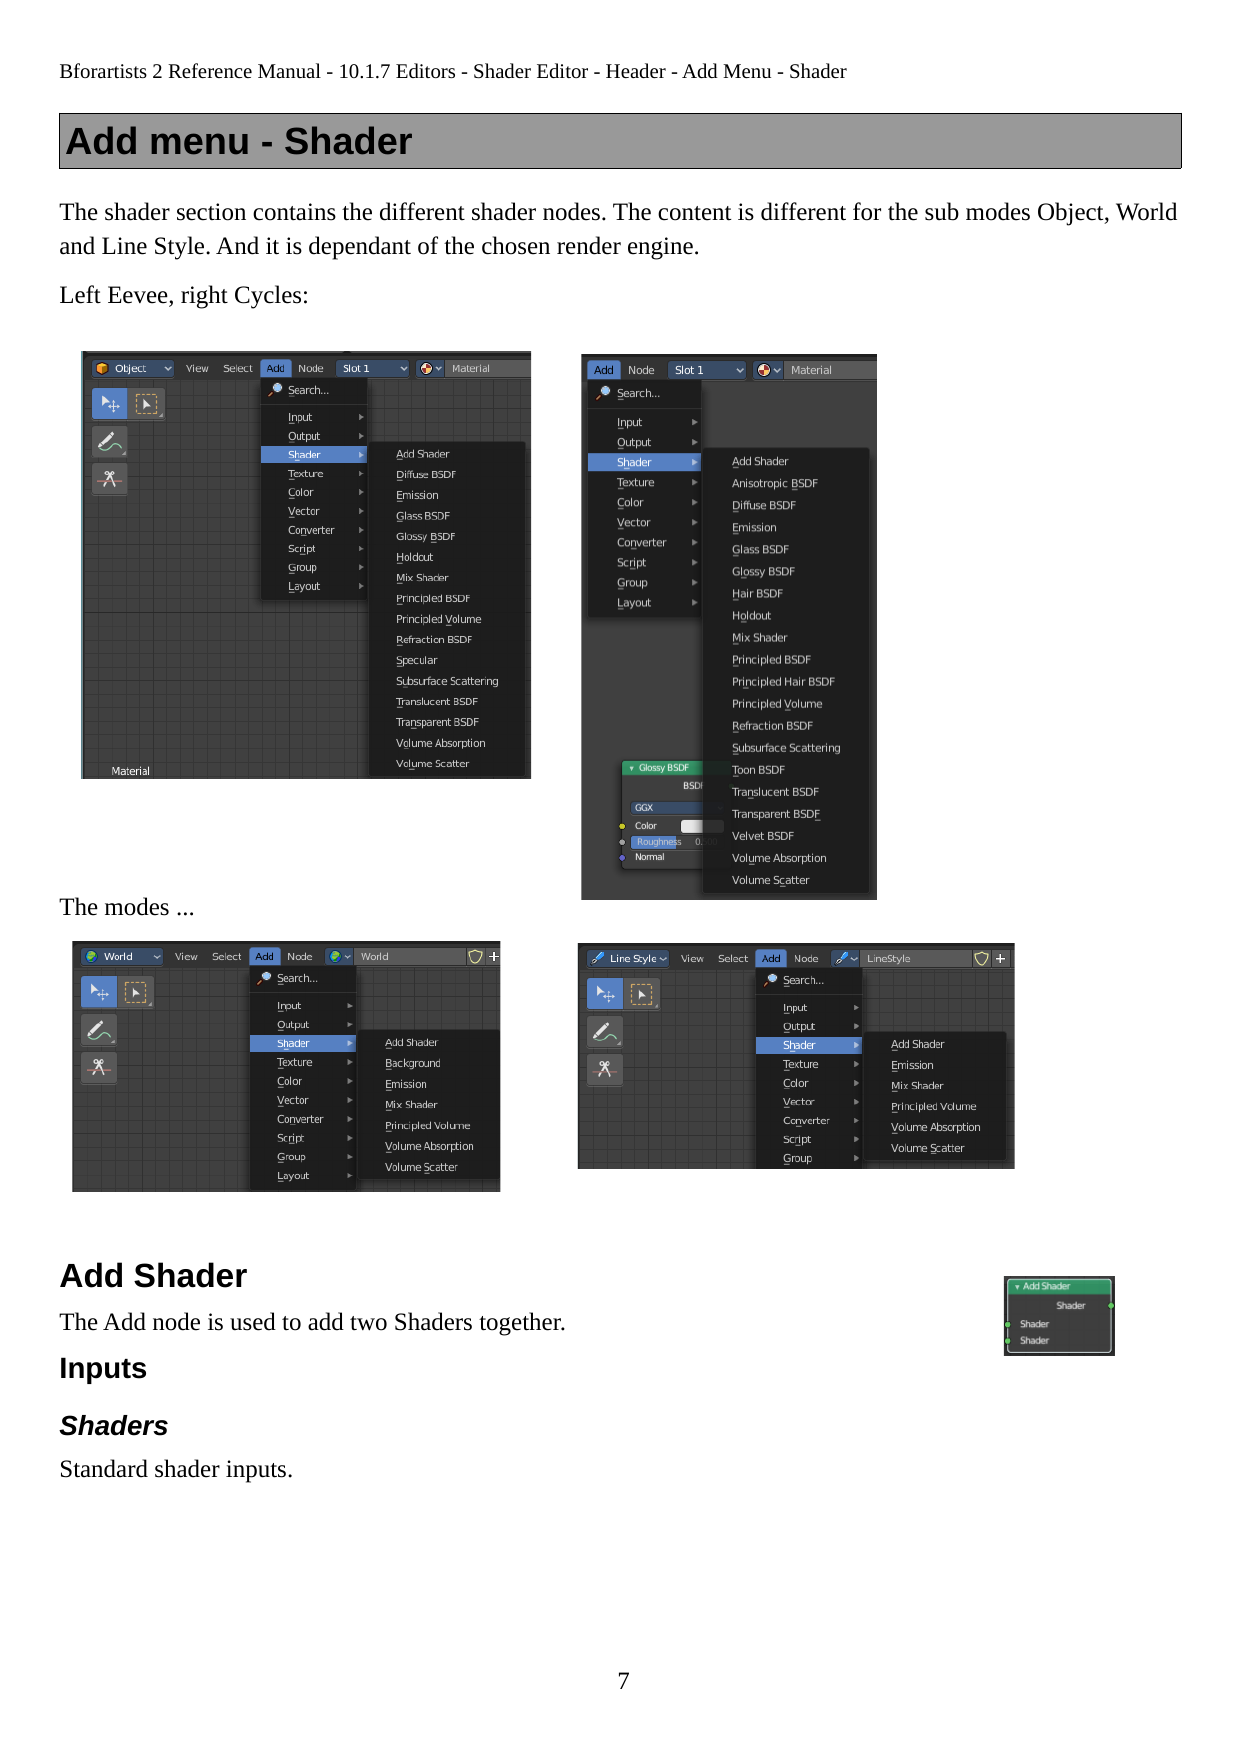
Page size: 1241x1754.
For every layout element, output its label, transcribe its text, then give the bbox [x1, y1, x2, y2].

table_header Add menu - Shader [60, 114, 1181, 168]
text [1115, 1307, 1181, 1336]
text The modes ... [59, 892, 1181, 921]
text The shader section contains the different shader nodes. The content is different for the sub modes Object, World and Line Style. And it is dependant of the chosen render engine. [59, 197, 1181, 260]
picture [577, 943, 1015, 1169]
picture [581, 354, 877, 900]
picture [81, 351, 532, 779]
text Standard shader inputs. [59, 1454, 1181, 1482]
subtitle Add Shader [59, 1256, 1181, 1295]
text Left Eevee, right Cycles: [59, 280, 1181, 309]
subtitle Inputs [59, 1351, 1181, 1384]
picture [72, 941, 501, 1192]
text The Add node is used to add two Shaders together. [59, 1307, 1003, 1336]
picture [1003, 1276, 1115, 1356]
subtitle Shaders [59, 1409, 1181, 1441]
